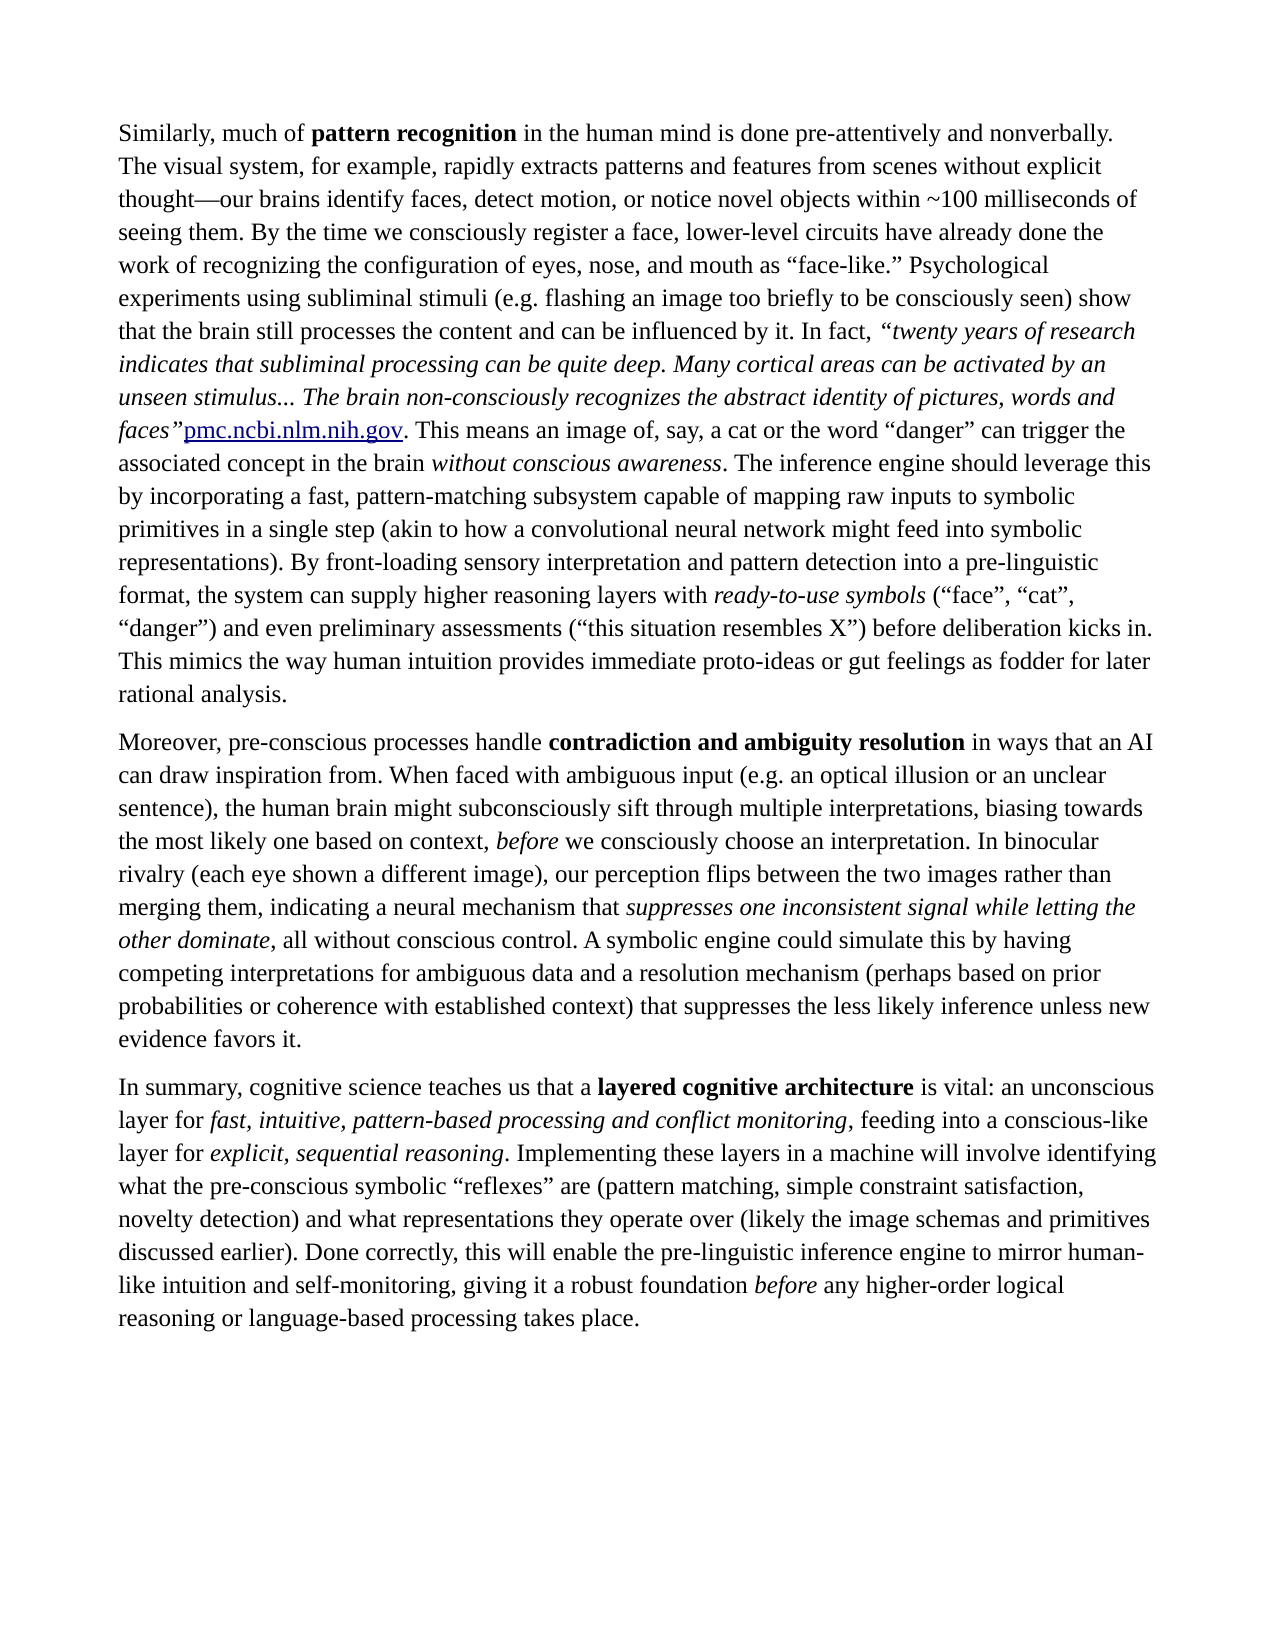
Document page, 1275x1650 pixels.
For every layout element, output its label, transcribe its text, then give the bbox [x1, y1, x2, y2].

text In summary, cognitive science teaches us that a layered cognitive architecture is vital: an unconscious layer for fast, intuitive, pattern-based processing and conflict monitoring, feeding into a conscious-like layer for explicit, sequential reasoning. Implementing these layers in a machine will involve identifying what the pre-conscious symbolic “reflexes” are (pattern matching, simple constraint satisfaction, novelty detection) and what representations they operate over (likely the image schemas and primitives discussed earlier). Done correctly, this will enable the pre-linguistic inference engine to mirror human-like intuition and self-monitoring, giving it a robust foundation before any higher-order logical reasoning or language-based processing takes place. [118, 1072, 1157, 1332]
text Moreover, pre-conscious processes handle contradiction and ambiguity resolution in ways that an AI can draw inspiration from. When faced with ambiguous input (e.g. an optical illusion or an unclear sentence), the human brain might subconsciously sift through multiple interpretations, biasing towards the most likely one based on context, before we consciously choose an interpretation. In binocular rivalry (each eye shown a different image), our perception flips between the two images rather than merging them, indicating a neural mechanism that suppresses one inconsistent signal while letting the other dominate, all without conscious control. A symbolic engine could simulate this by having competing interpretations for ambiguous data and a resolution mechanism (perhaps based on prior probabilities or coherence with established context) that suppresses the less likely inference unless new evidence favors it. [118, 727, 1157, 1053]
text Similarly, much of pattern recognition in the human mind is done pre-attentively and nonverbally. The visual system, for example, rapidly extracts patterns and features from scenes without explicit thought—our brains identify faces, detect motion, or notice novel objects within ~100 milliseconds of seeing them. By the time we consciously register a face, lower-level circuits have already done the work of recognizing the configuration of eyes, nose, and mouth as “face-like.” Psychological experiments using subliminal stimuli (e.g. flashing an image too briefly to be consciously seen) show that the brain still processes the content and can be influenced by it. In fact, “twenty years of research indicates that subliminal processing can be quite deep. Many cortical areas can be activated by an unseen stimulus... The brain non-consciously recognizes the abstract identity of pictures, words and faces”​pmc.ncbi.nlm.nih.gov. This means an image of, say, a cat or the word “danger” can trigger the associated concept in the brain without conscious awareness. The inference engine should leverage this by incorporating a fast, pattern-matching subsystem capable of mapping raw inputs to symbolic primitives in a single step (akin to how a convolutional neural network might feed into symbolic representations). By front-loading sensory interpretation and pattern detection into a pre-linguistic format, the system can supply higher reasoning layers with ready-to-use symbols (“face”, “cat”, “danger”) and even preliminary assessments (“this situation resembles X”) before deliberation kicks in. This mimics the way human intuition provides immediate proto-ideas or gut feelings as fodder for later rational analysis. [118, 118, 1157, 708]
